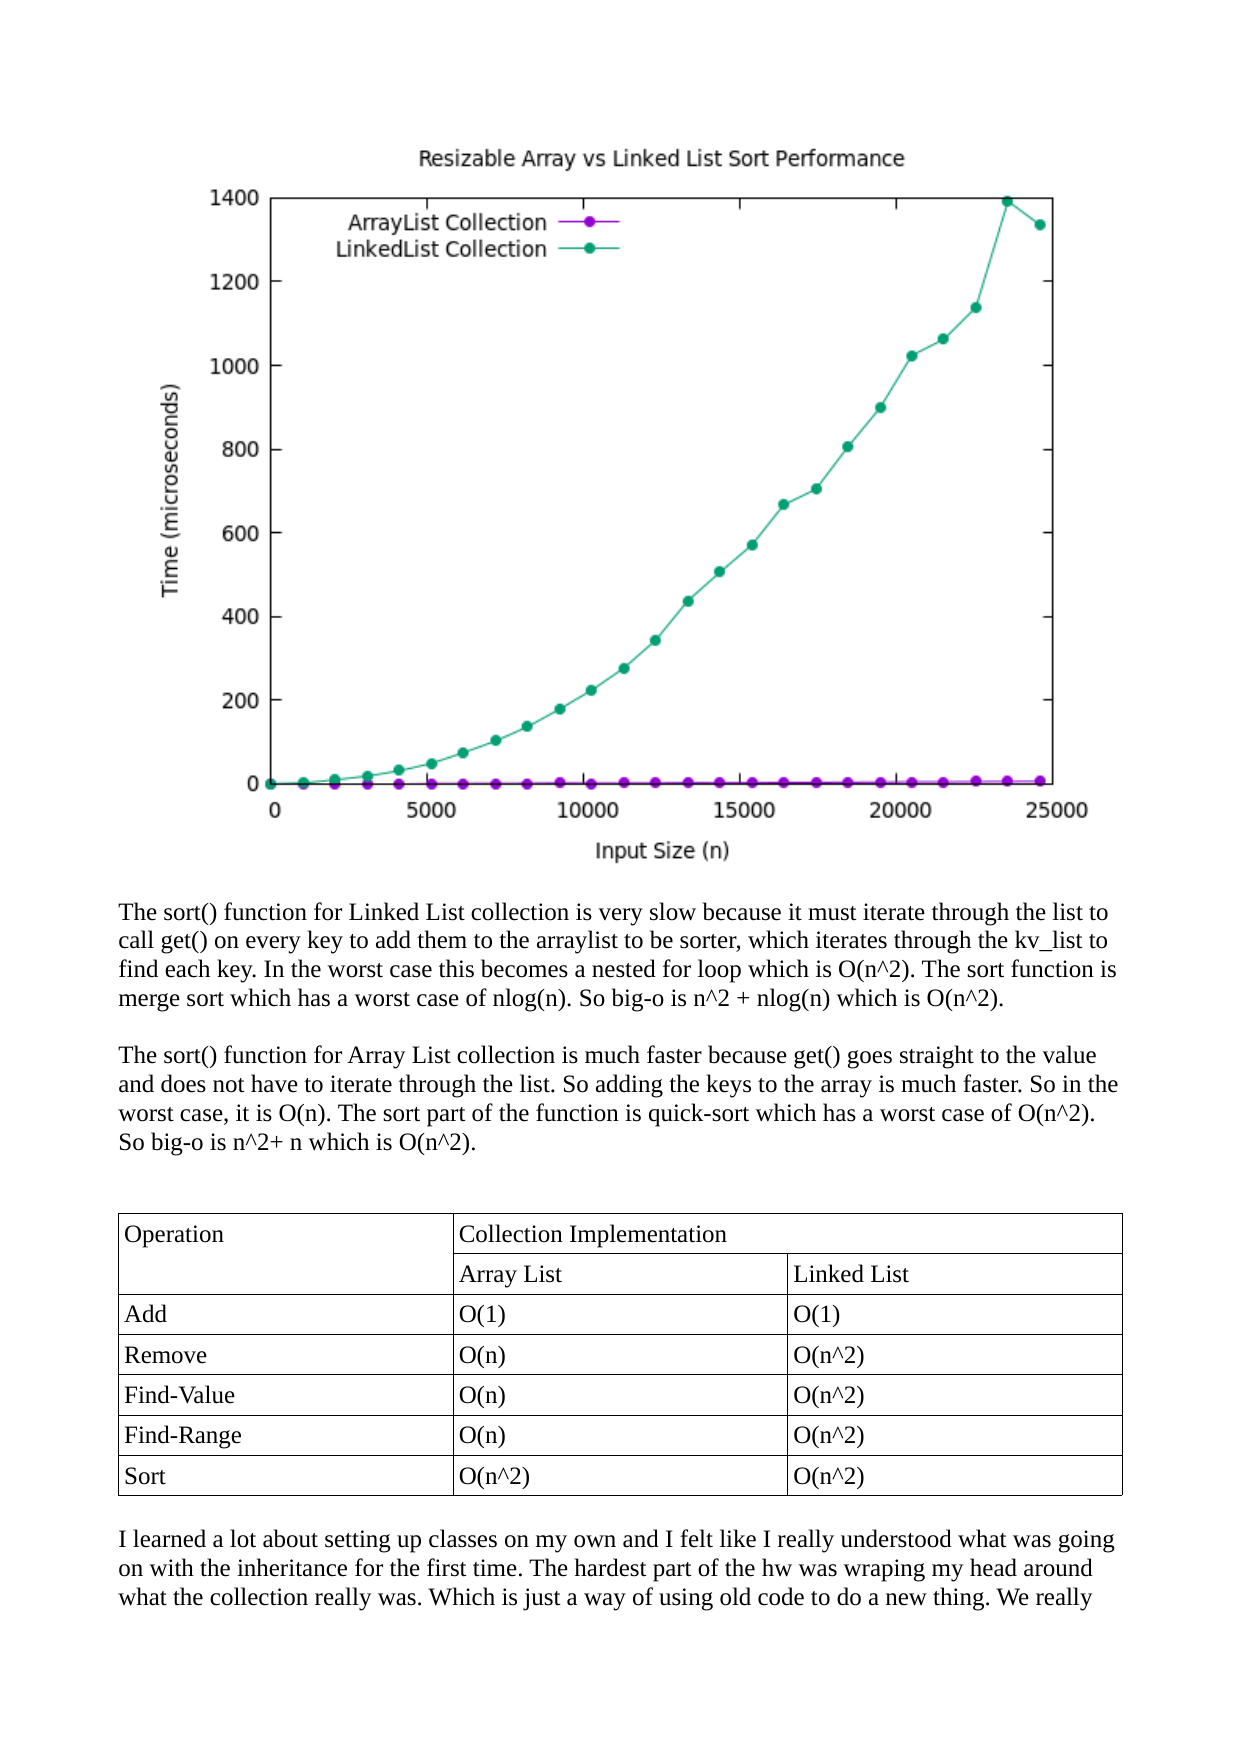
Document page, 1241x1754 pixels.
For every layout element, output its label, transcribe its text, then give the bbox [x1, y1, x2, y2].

text I learned a lot about setting up classes on my own and I felt like I really understood what was going on with the inheritance for the first time. The hardest part of the hw was wraping my head around what the collection really was. Which is just a way of using old code to do a new thing. We really [118, 1524, 1122, 1610]
table_cell Array List [454, 1254, 787, 1294]
table_cell O(1) [454, 1295, 787, 1334]
text The sort() function for Array List collection is much faster because get() goes straight to the value and does not have to iterate through the list. So adding the keys to the array is much faster. So in the worst case, it is O(n). The sort part of the function is quick-sort which has a worst case of O(n^2). [118, 1041, 1122, 1127]
table_cell O(n) [454, 1335, 787, 1374]
table_cell Find-Value [119, 1375, 453, 1414]
text So big-o is n^2+ n which is O(n^2). [118, 1127, 1122, 1156]
table_cell O(n) [454, 1416, 787, 1455]
table_cell Add [119, 1295, 453, 1334]
table_header Collection Implementation [454, 1214, 1122, 1253]
table_cell O(n^2) [788, 1335, 1122, 1374]
table_cell O(n^2) [788, 1375, 1122, 1414]
table_cell Remove [119, 1335, 453, 1374]
table_cell O(n^2) [788, 1456, 1122, 1495]
table_cell O(n) [454, 1375, 787, 1414]
text The sort() function for Linked List collection is very slow because it must iterate through the list to call get() on every key to add them to the arraylist to be sorter, which iterates through the kv_list to find each key. In the worst case this becomes a nested for loop which is O(n^2). The sort function is merge sort which has a worst case of nlog(n). So big-o is n^2 + nlog(n) which is O(n^2). [118, 897, 1122, 1012]
table_cell Sort [119, 1456, 453, 1495]
table_header Operation [119, 1214, 453, 1294]
table_cell O(n^2) [454, 1456, 787, 1495]
picture [120, 118, 1121, 868]
table_cell O(n^2) [788, 1416, 1122, 1455]
table_cell Find-Range [119, 1416, 453, 1455]
table_cell O(1) [788, 1295, 1122, 1334]
table_cell Linked List [788, 1254, 1122, 1294]
